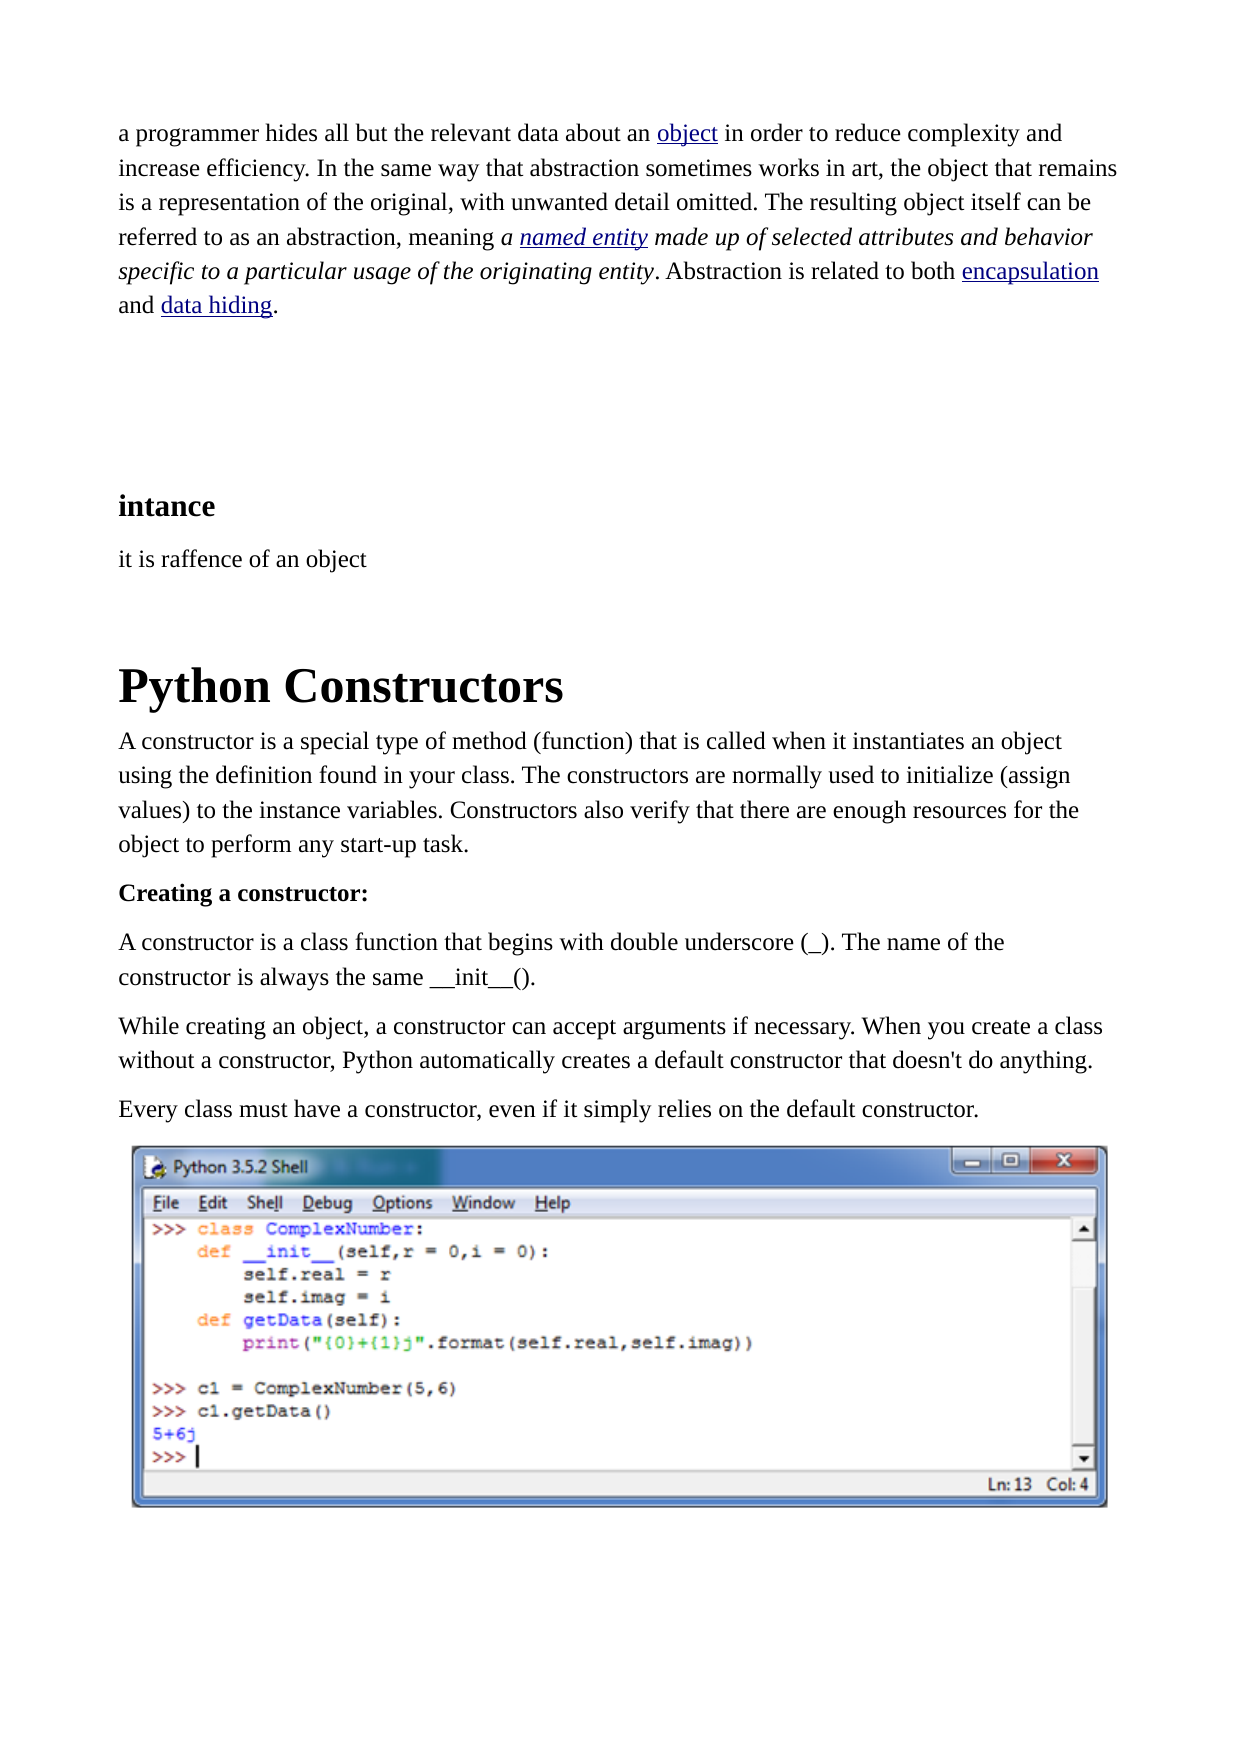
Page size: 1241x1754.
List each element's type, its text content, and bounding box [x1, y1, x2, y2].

text it is raffence of an object [118, 544, 1122, 573]
text Creating a constructor: [118, 878, 1122, 907]
text Every class must have a constructor, even if it simply relies on the default constructor. [118, 1094, 1122, 1123]
text A constructor is a special type of method (function) that is called when it instantiates an object using the definition found in your class. The constructors are normally used to initialize (assign values) to the instance variables. Constructors also verify that there are enough resources for the object to perform any start-up task. [118, 726, 1122, 858]
subtitle Python Constructors [118, 656, 1122, 713]
text intance [118, 487, 1122, 523]
text a programmer hides all but the relevant data about an object in order to reduce complexity and increase efficiency. In the same way that abstraction sometimes works in art, the object that remains is a representation of the original, with unwanted detail omitted. The resulting object itself can be referred to as an abstraction, meaning a named entity made up of selected attributes and behavior specific to a particular usage of the originating entity. Abstraction is related to both encapsulation and data hiding. [118, 118, 1122, 319]
text A constructor is a class function that begins with double underscore (_). The name of the constructor is always the same __init__(). [118, 927, 1122, 991]
picture [129, 1143, 1111, 1511]
text While creating an object, a constructor can accept arguments if necessary. When you create a class without a constructor, Python automatically creates a default constructor that doesn't do anything. [118, 1011, 1122, 1074]
